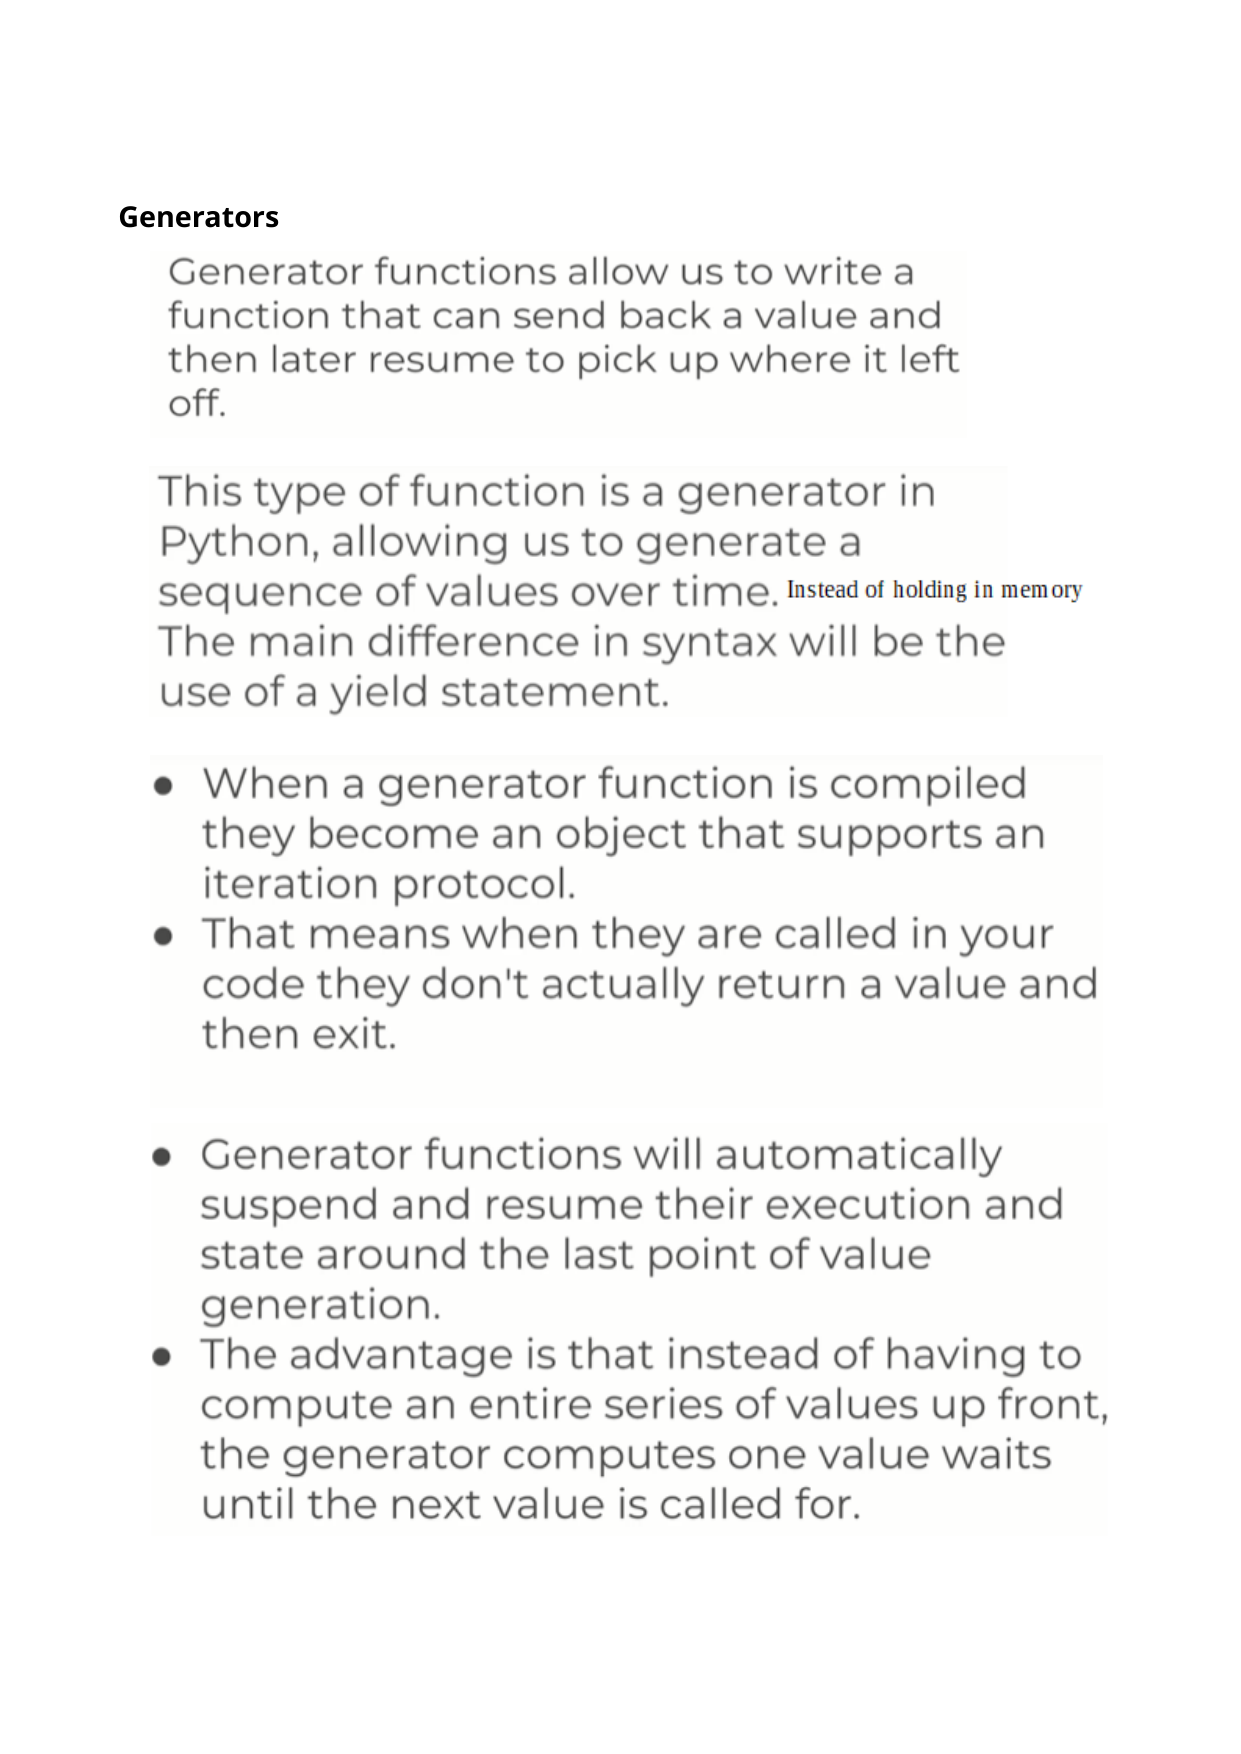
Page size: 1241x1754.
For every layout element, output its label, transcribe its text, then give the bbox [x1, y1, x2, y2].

picture [148, 466, 1110, 717]
picture [150, 755, 1103, 1108]
picture [150, 251, 967, 438]
picture [151, 1123, 1108, 1536]
text Generators [118, 196, 1122, 236]
